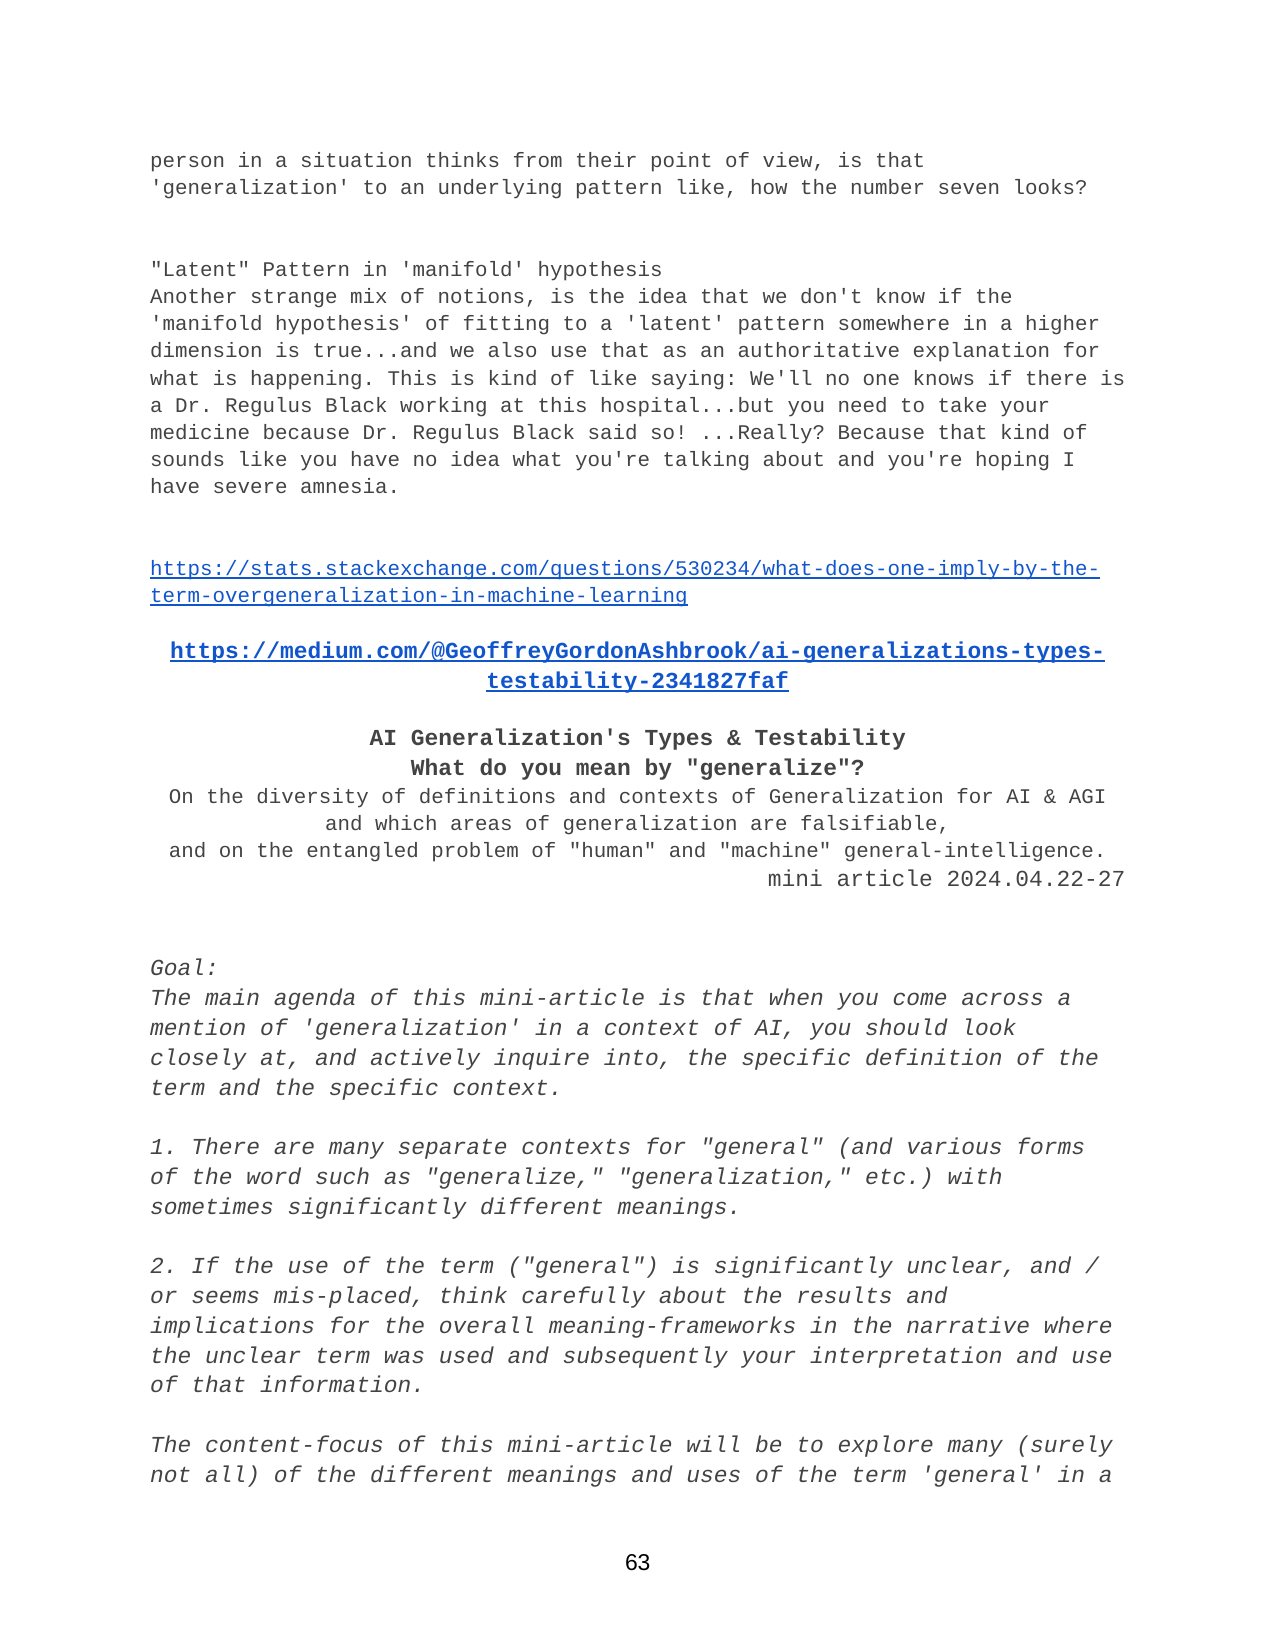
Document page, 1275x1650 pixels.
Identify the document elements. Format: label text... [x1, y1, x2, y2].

text What do you mean by "generalize"? [150, 756, 1125, 782]
text AI Generalization's Types & Testability [150, 726, 1125, 752]
text "Latent" Pattern in 'manifold' hypothesis [150, 259, 1125, 282]
text mini article 2024.04.22-27 [150, 867, 1125, 893]
text The content-focus of this mini-article will be to explore many (surely not all) of the different meanings and uses of the term 'general' in a [150, 1433, 1125, 1489]
text https://medium.com/@GeoffreyGordonAshbrook/ai-generalizations-types-testability-2341827faf [150, 639, 1125, 695]
text https://stats.stackexchange.com/questions/530234/what-does-one-imply-by-the-term-overgeneralization-in-machine-learning [150, 558, 1125, 609]
text Another strange mix of notions, is the idea that we don't know if the 'manifold hypothesis' of fitting to a 'latent' pattern somewhere in a higher dimension is true...and we also use that as an authoritative explanation for what is happening. This is kind of like saying: We'll no one knows if there is a Dr. Regulus Black working at this hospital...but you need to take your medicine because Dr. Regulus Black said so! ...Really? Because that kind of sounds like you have no idea what you're talking about and you're hoping I have severe amnesia. [150, 286, 1125, 500]
text and which areas of generalization are falsifiable, [150, 813, 1125, 837]
text Goal: [150, 957, 1125, 983]
text 1. There are many separate contexts for "general" (and various forms of the word such as "generalize," "generalization," etc.) with sometimes significantly different meanings. [150, 1135, 1125, 1221]
text On the diversity of definitions and contexts of Generalization for AI & AGI [150, 786, 1125, 809]
text The main agenda of this mini-article is that when you come across a mention of 'generalization' in a context of AI, you should look closely at, and actively inquire into, the specific definition of the term and the specific context. [150, 986, 1125, 1102]
text 2. If the use of the term ("general") is significantly unclear, and / or seems mis-placed, think carefully about the results and implications for the overall meaning-frameworks in the narrative where the unclear term was used and subsequently your interpretation and use of that information. [150, 1254, 1125, 1400]
text person in a situation thinks from their point of view, is that 'generalization' to an underlying pattern like, how the number seven looks? [150, 150, 1125, 201]
text and on the entangled problem of "human" and "machine" general-intelligence. [150, 840, 1125, 864]
